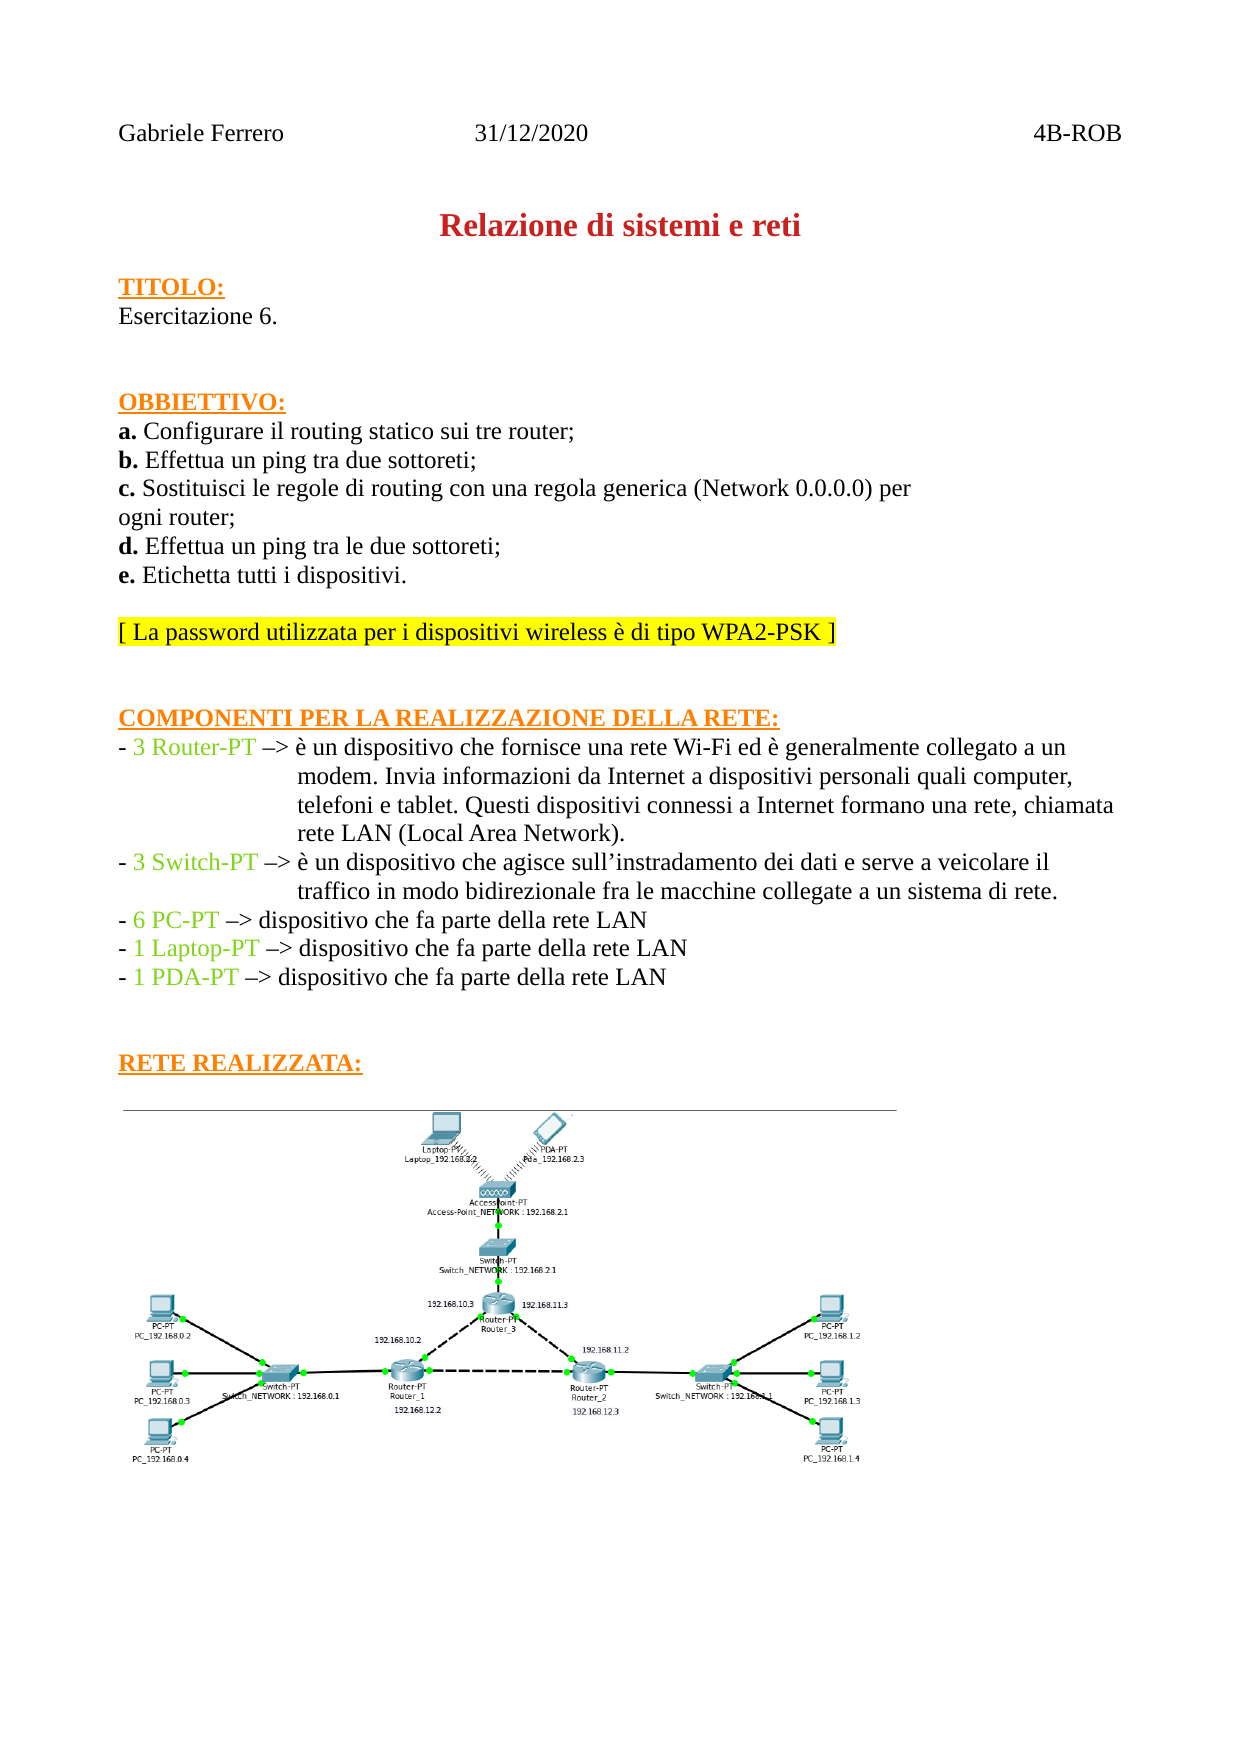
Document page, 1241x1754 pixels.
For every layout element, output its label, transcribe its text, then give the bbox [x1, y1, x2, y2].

text Relazione di sistemi e reti [118, 205, 1122, 243]
text - 1 PDA-PT –> dispositivo che fa parte della rete LAN [118, 962, 1122, 991]
text - 6 PC-PT –> dispositivo che fa parte della rete LAN [118, 905, 1122, 933]
text e. Etichetta tutti i dispositivi. [118, 560, 1122, 588]
text - 1 Laptop-PT –> dispositivo che fa parte della rete LAN [118, 933, 1122, 962]
text Obbiettivo: [118, 387, 1122, 416]
text d. Effettua un ping tra le due sottoreti; [118, 531, 1122, 560]
text Rete realizzata: [118, 1048, 1122, 1077]
picture [123, 1110, 897, 1465]
text a. Configurare il routing statico sui tre router; [118, 416, 1122, 445]
text ogni router; [118, 502, 1122, 531]
text - 3 Switch-PT –> è un dispositivo che agisce sull’instradamento dei dati e serve a veicolare il traffico in modo bidirezionale fra le macchine collegate a un sistema di rete. [118, 847, 1122, 905]
text c. Sostituisci le regole di routing con una regola generica (Network 0.0.0.0) per [118, 473, 1122, 502]
text Componenti per la realizzazione della rete: [118, 703, 1122, 732]
text Esercitazione 6. [118, 301, 1122, 330]
text TITOLO: [118, 272, 1122, 301]
text - 3 Router-PT –> è un dispositivo che fornisce una rete Wi-Fi ed è generalmente collegato a un modem. Invia informazioni da Internet a dispositivi personali quali computer, telefoni e tablet. Questi dispositivi connessi a Internet formano una rete, chiamata rete LAN (Local Area Network). [118, 732, 1122, 847]
text [ La password utilizzata per i dispositivi wireless è di tipo WPA2-PSK ] [118, 617, 1122, 646]
text b. Effettua un ping tra due sottoreti; [118, 445, 1122, 473]
